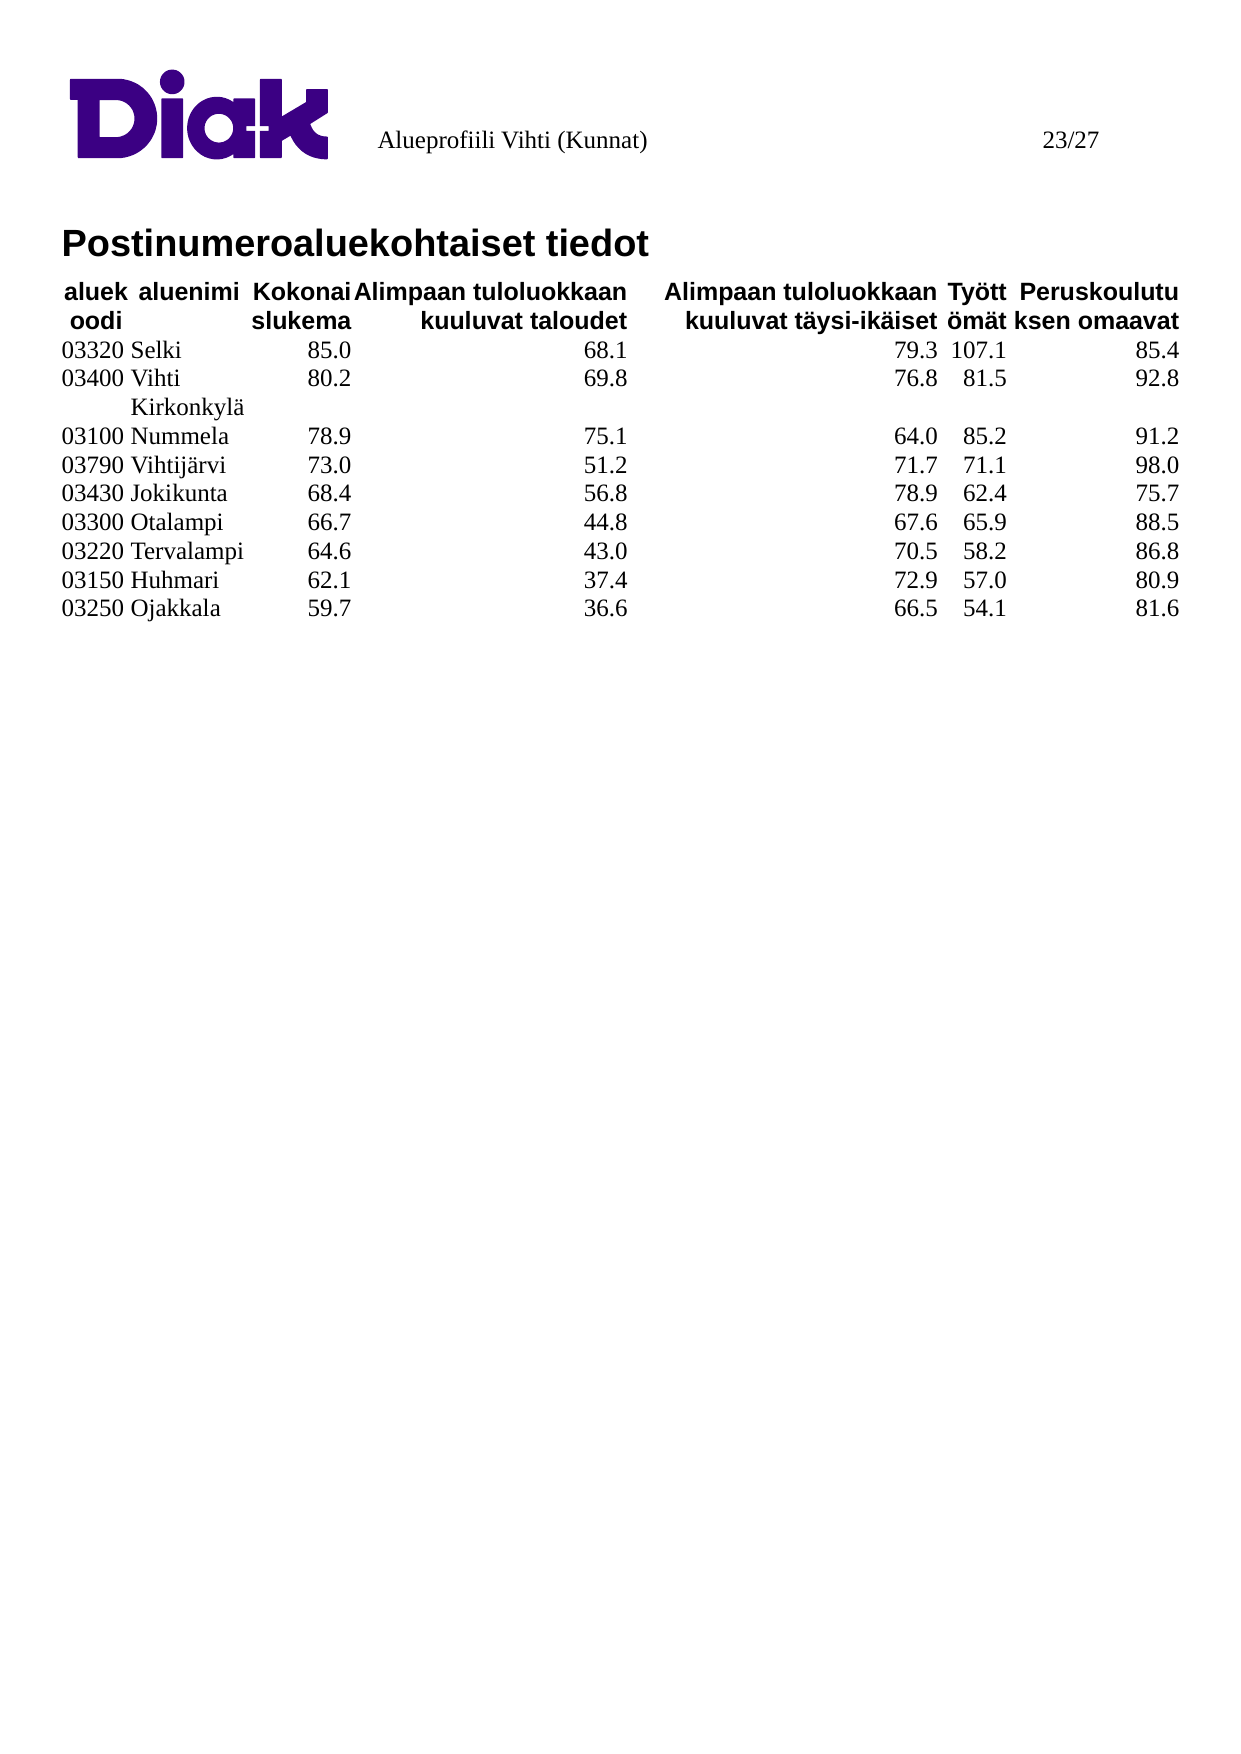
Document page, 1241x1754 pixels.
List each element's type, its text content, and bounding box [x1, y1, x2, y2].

table_cell 03100 [61, 421, 130, 450]
table_cell 75.7 [1007, 479, 1179, 507]
table_cell 72.9 [627, 565, 938, 593]
table_cell 85.4 [1007, 335, 1179, 363]
table_cell 03220 [61, 536, 130, 565]
table_cell 67.6 [627, 507, 938, 536]
table_cell 03250 [61, 594, 130, 622]
table_cell 76.8 [627, 364, 938, 421]
table_cell 85.2 [938, 421, 1007, 450]
table_cell 64.6 [248, 536, 351, 565]
table_cell 68.4 [248, 479, 351, 507]
table_cell 78.9 [627, 479, 938, 507]
table_cell 85.0 [248, 335, 351, 363]
table_cell 78.9 [248, 421, 351, 450]
table_cell 68.1 [351, 335, 627, 363]
table_header Alimpaan tuloluokkaan kuuluvat täysi-ikäiset [627, 277, 938, 335]
table_cell Selki [130, 335, 248, 363]
table_cell Ojakkala [130, 594, 248, 622]
table_cell 88.5 [1007, 507, 1179, 536]
table_cell Vihtijärvi [130, 450, 248, 478]
table_cell 56.8 [351, 479, 627, 507]
subtitle Postinumeroaluekohtaiset tiedot [61, 221, 1179, 265]
table_cell 44.8 [351, 507, 627, 536]
table_cell 03430 [61, 479, 130, 507]
table_cell 36.6 [351, 594, 627, 622]
table_cell 91.2 [1007, 421, 1179, 450]
table_header aluekoodi [61, 277, 130, 335]
table_header Peruskoulutuksen omaavat [1007, 277, 1179, 335]
table_cell 54.1 [938, 594, 1007, 622]
table_cell 62.4 [938, 479, 1007, 507]
table_cell 79.3 [627, 335, 938, 363]
table_cell 98.0 [1007, 450, 1179, 478]
table_cell Tervalampi [130, 536, 248, 565]
table_cell 80.2 [248, 364, 351, 421]
table_cell 62.1 [248, 565, 351, 593]
table_cell 92.8 [1007, 364, 1179, 421]
table_cell 75.1 [351, 421, 627, 450]
table_cell 81.5 [938, 364, 1007, 421]
table_cell 81.6 [1007, 594, 1179, 622]
table_header Työttömät [938, 277, 1007, 335]
table_cell 64.0 [627, 421, 938, 450]
table_cell 69.8 [351, 364, 627, 421]
table_cell 57.0 [938, 565, 1007, 593]
table_cell 37.4 [351, 565, 627, 593]
table_cell 107.1 [938, 335, 1007, 363]
table_cell 73.0 [248, 450, 351, 478]
table_cell 03400 [61, 364, 130, 421]
table_cell Nummela [130, 421, 248, 450]
table_cell Otalampi [130, 507, 248, 536]
table_cell 71.7 [627, 450, 938, 478]
table_cell 86.8 [1007, 536, 1179, 565]
table_cell 65.9 [938, 507, 1007, 536]
table_cell 43.0 [351, 536, 627, 565]
table_cell 80.9 [1007, 565, 1179, 593]
table_cell 70.5 [627, 536, 938, 565]
table_cell Vihti Kirkonkylä [130, 364, 248, 421]
table_cell 03150 [61, 565, 130, 593]
table_cell 51.2 [351, 450, 627, 478]
table_cell 58.2 [938, 536, 1007, 565]
table_header Kokonaislukema [248, 277, 351, 335]
table_cell 03790 [61, 450, 130, 478]
table_cell 03320 [61, 335, 130, 363]
table_cell 59.7 [248, 594, 351, 622]
table_cell 03300 [61, 507, 130, 536]
table_header Alimpaan tuloluokkaan kuuluvat taloudet [351, 277, 627, 335]
table_cell 71.1 [938, 450, 1007, 478]
table_cell 66.5 [627, 594, 938, 622]
table_cell Jokikunta [130, 479, 248, 507]
table_cell Huhmari [130, 565, 248, 593]
table_cell 66.7 [248, 507, 351, 536]
table_header aluenimi [130, 277, 248, 335]
